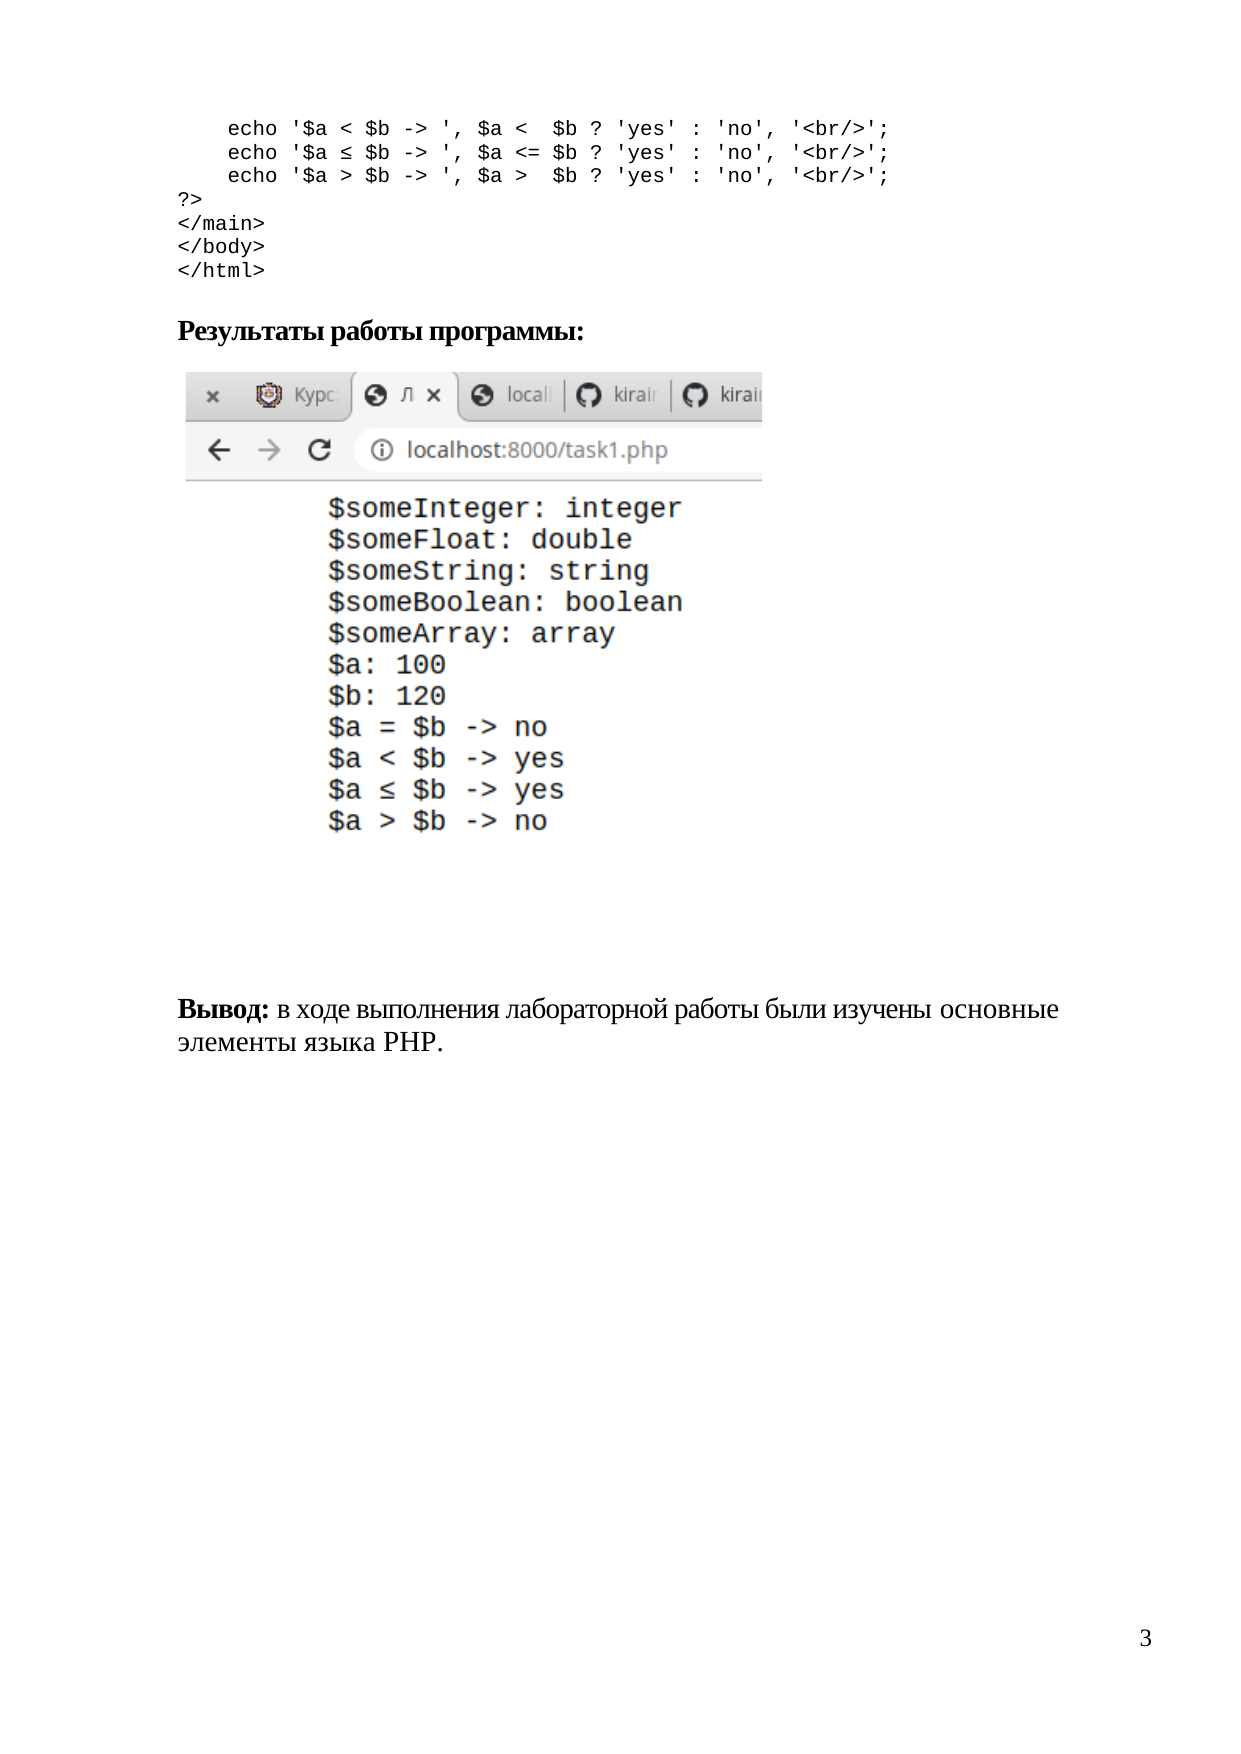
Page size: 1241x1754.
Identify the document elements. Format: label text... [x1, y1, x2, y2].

text </body> [177, 236, 1152, 260]
text echo '$a < $b -> ', $a < $b ? 'yes' : 'no', '<br/>'; [177, 118, 1152, 142]
text Вывод: в ходе выполнения лабораторной работы были изучены основные элементы языка PHP. [177, 991, 1152, 1058]
text </main> [177, 213, 1152, 236]
text </html> [177, 260, 1152, 284]
text ?> [177, 189, 1152, 213]
text echo '$a ≤ $b -> ', $a <= $b ? 'yes' : 'no', '<br/>'; [177, 142, 1152, 165]
text Результаты работы программы: [177, 313, 1152, 346]
text echo '$a > $b -> ', $a > $b ? 'yes' : 'no', '<br/>'; [177, 165, 1152, 189]
picture [185, 372, 763, 899]
